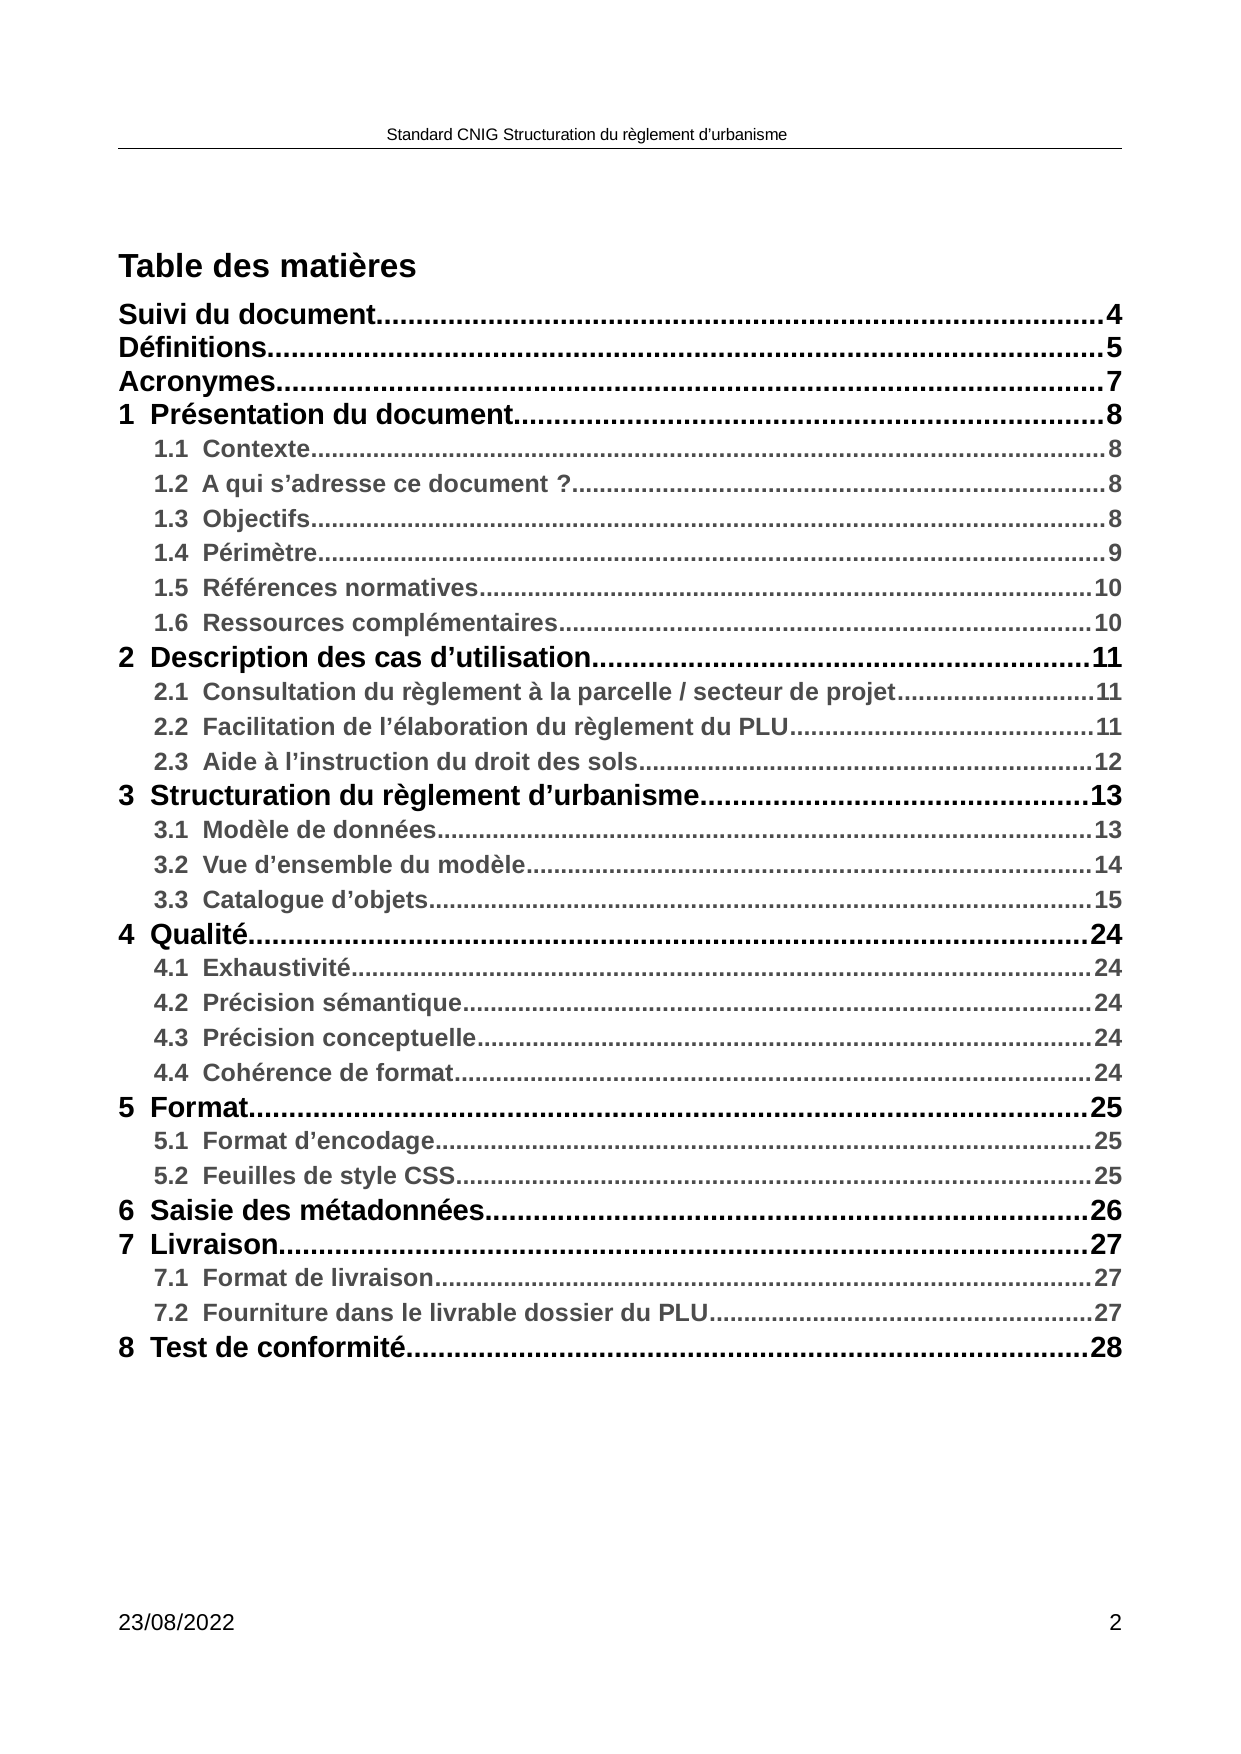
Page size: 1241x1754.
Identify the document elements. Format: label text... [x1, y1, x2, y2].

text 5.1 Format d’encodage 25 [153, 1126, 1122, 1155]
text 2 Description des cas d’utilisation 11 [118, 640, 1122, 674]
text 2.2 Facilitation de l’élaboration du règlement du PLU 11 [153, 711, 1122, 741]
text Définitions 5 [118, 330, 1122, 364]
text 7.2 Fourniture dans le livrable dossier du PLU 27 [153, 1298, 1122, 1327]
text 4 Qualité 24 [118, 917, 1122, 950]
text 6 Saisie des métadonnées 26 [118, 1193, 1122, 1227]
text 3 Structuration du règlement d’urbanisme 13 [118, 778, 1122, 812]
text 8 Test de conformité 28 [118, 1330, 1122, 1363]
text 4.1 Exhaustivité 24 [153, 953, 1122, 982]
text 3.1 Modèle de données 13 [153, 815, 1122, 844]
text 5 Format 25 [118, 1090, 1122, 1123]
text Suivi du document 4 [118, 297, 1122, 330]
text 1 Présentation du document 8 [118, 397, 1122, 431]
text 1.1 Contexte 8 [153, 434, 1122, 463]
text 7 Livraison 27 [118, 1227, 1122, 1260]
text 5.2 Feuilles de style CSS 25 [153, 1161, 1122, 1190]
text 1.2 A qui s’adresse ce document ? 8 [153, 468, 1122, 498]
text 2.3 Aide à l’instruction du droit des sols 12 [153, 746, 1122, 775]
text 4.2 Précision sémantique 24 [153, 988, 1122, 1017]
text Acronymes 7 [118, 364, 1122, 397]
text 1.5 Références normatives 10 [153, 573, 1122, 602]
text 3.3 Catalogue d’objets 15 [153, 884, 1122, 914]
text 1.4 Périmètre 9 [153, 538, 1122, 567]
text 2.1 Consultation du règlement à la parcelle / secteur de projet 11 [153, 677, 1122, 706]
text 1.6 Ressources complémentaires 10 [153, 608, 1122, 637]
text 1.3 Objectifs 8 [153, 503, 1122, 532]
text 4.4 Cohérence de format 24 [153, 1058, 1122, 1087]
subtitle Table des matières [118, 246, 1122, 284]
text 7.1 Format de livraison 27 [153, 1263, 1122, 1292]
text 4.3 Précision conceptuelle 24 [153, 1023, 1122, 1052]
text 3.2 Vue d’ensemble du modèle 14 [153, 850, 1122, 879]
